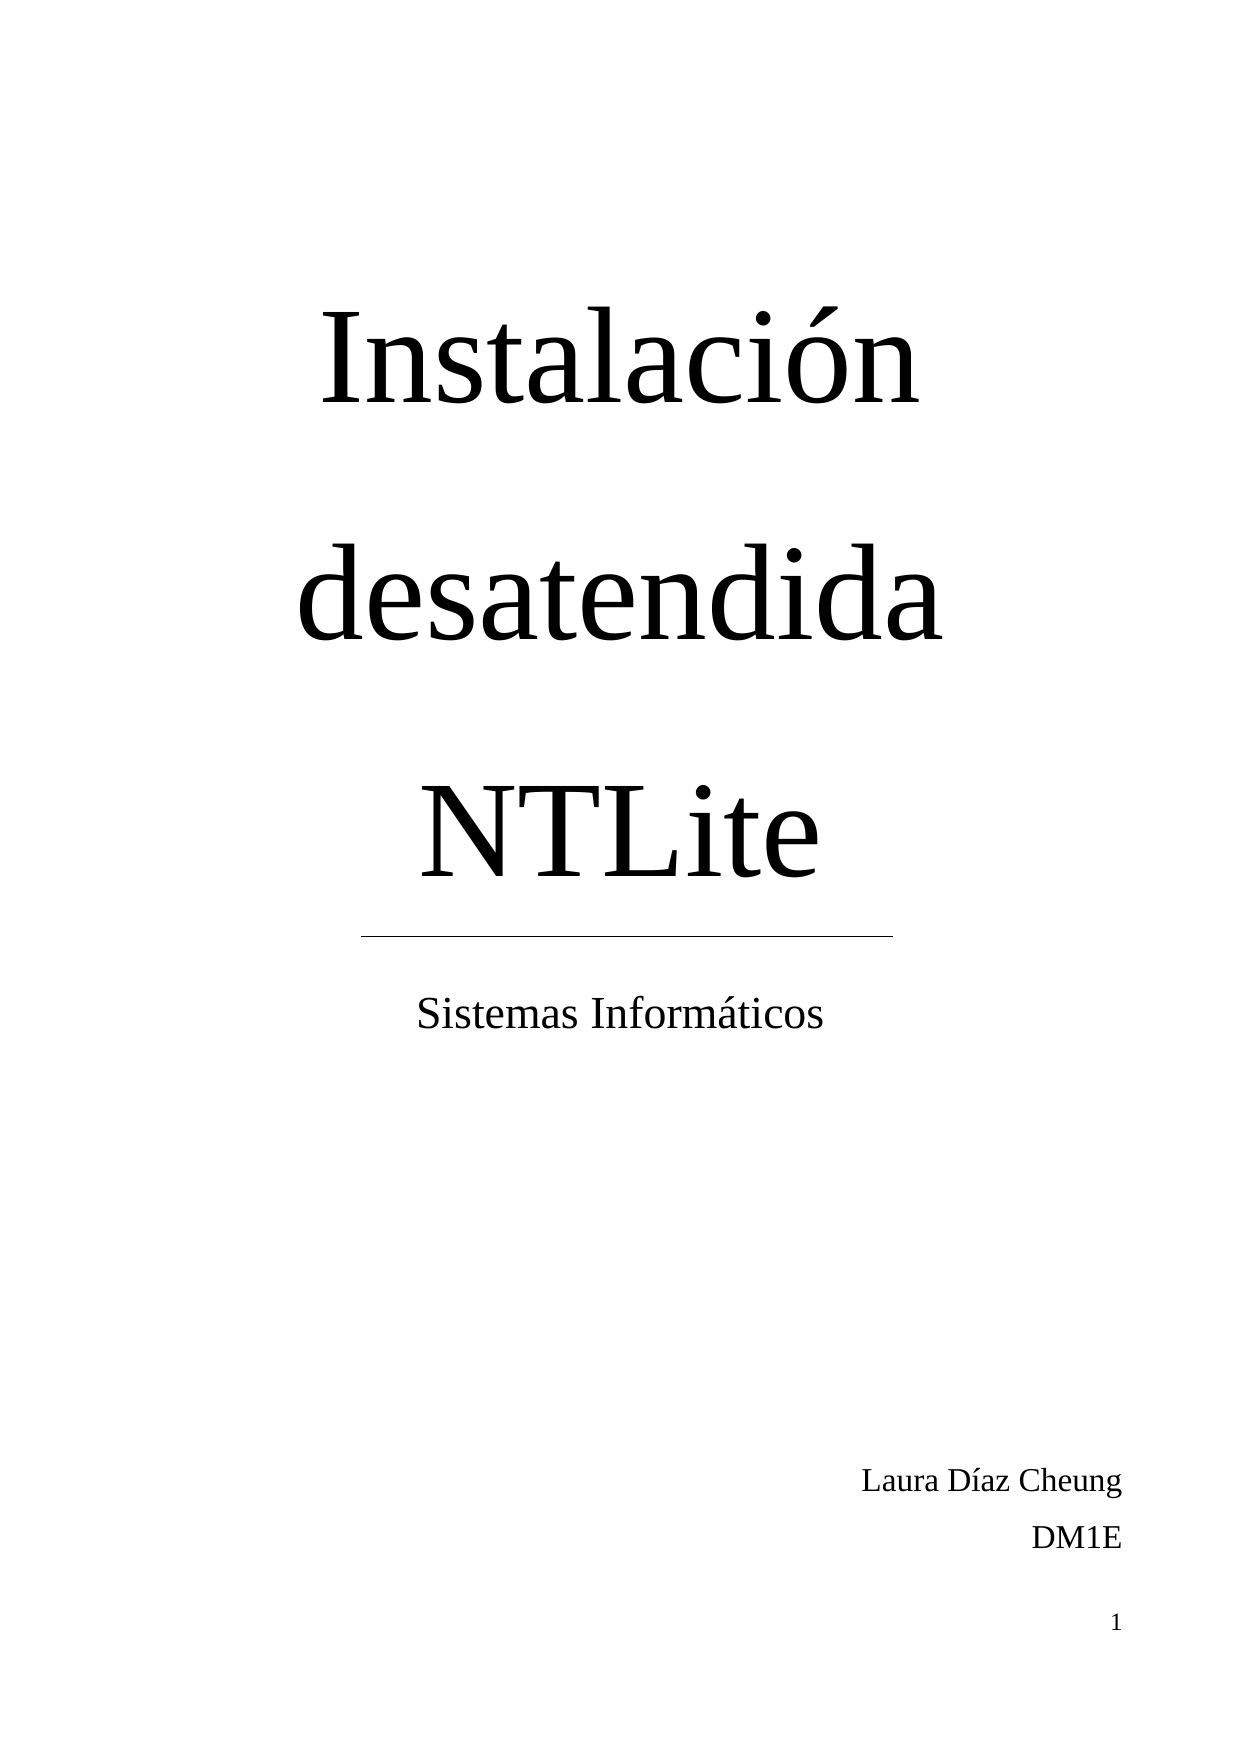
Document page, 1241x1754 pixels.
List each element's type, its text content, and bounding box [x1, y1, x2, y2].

text Laura Díaz Cheung [118, 1460, 1122, 1498]
text Sistemas Informáticos [118, 985, 1122, 1038]
text DM1E [118, 1517, 1122, 1556]
text desatendida NTLite [118, 511, 1122, 906]
text Instalación [118, 274, 1122, 432]
